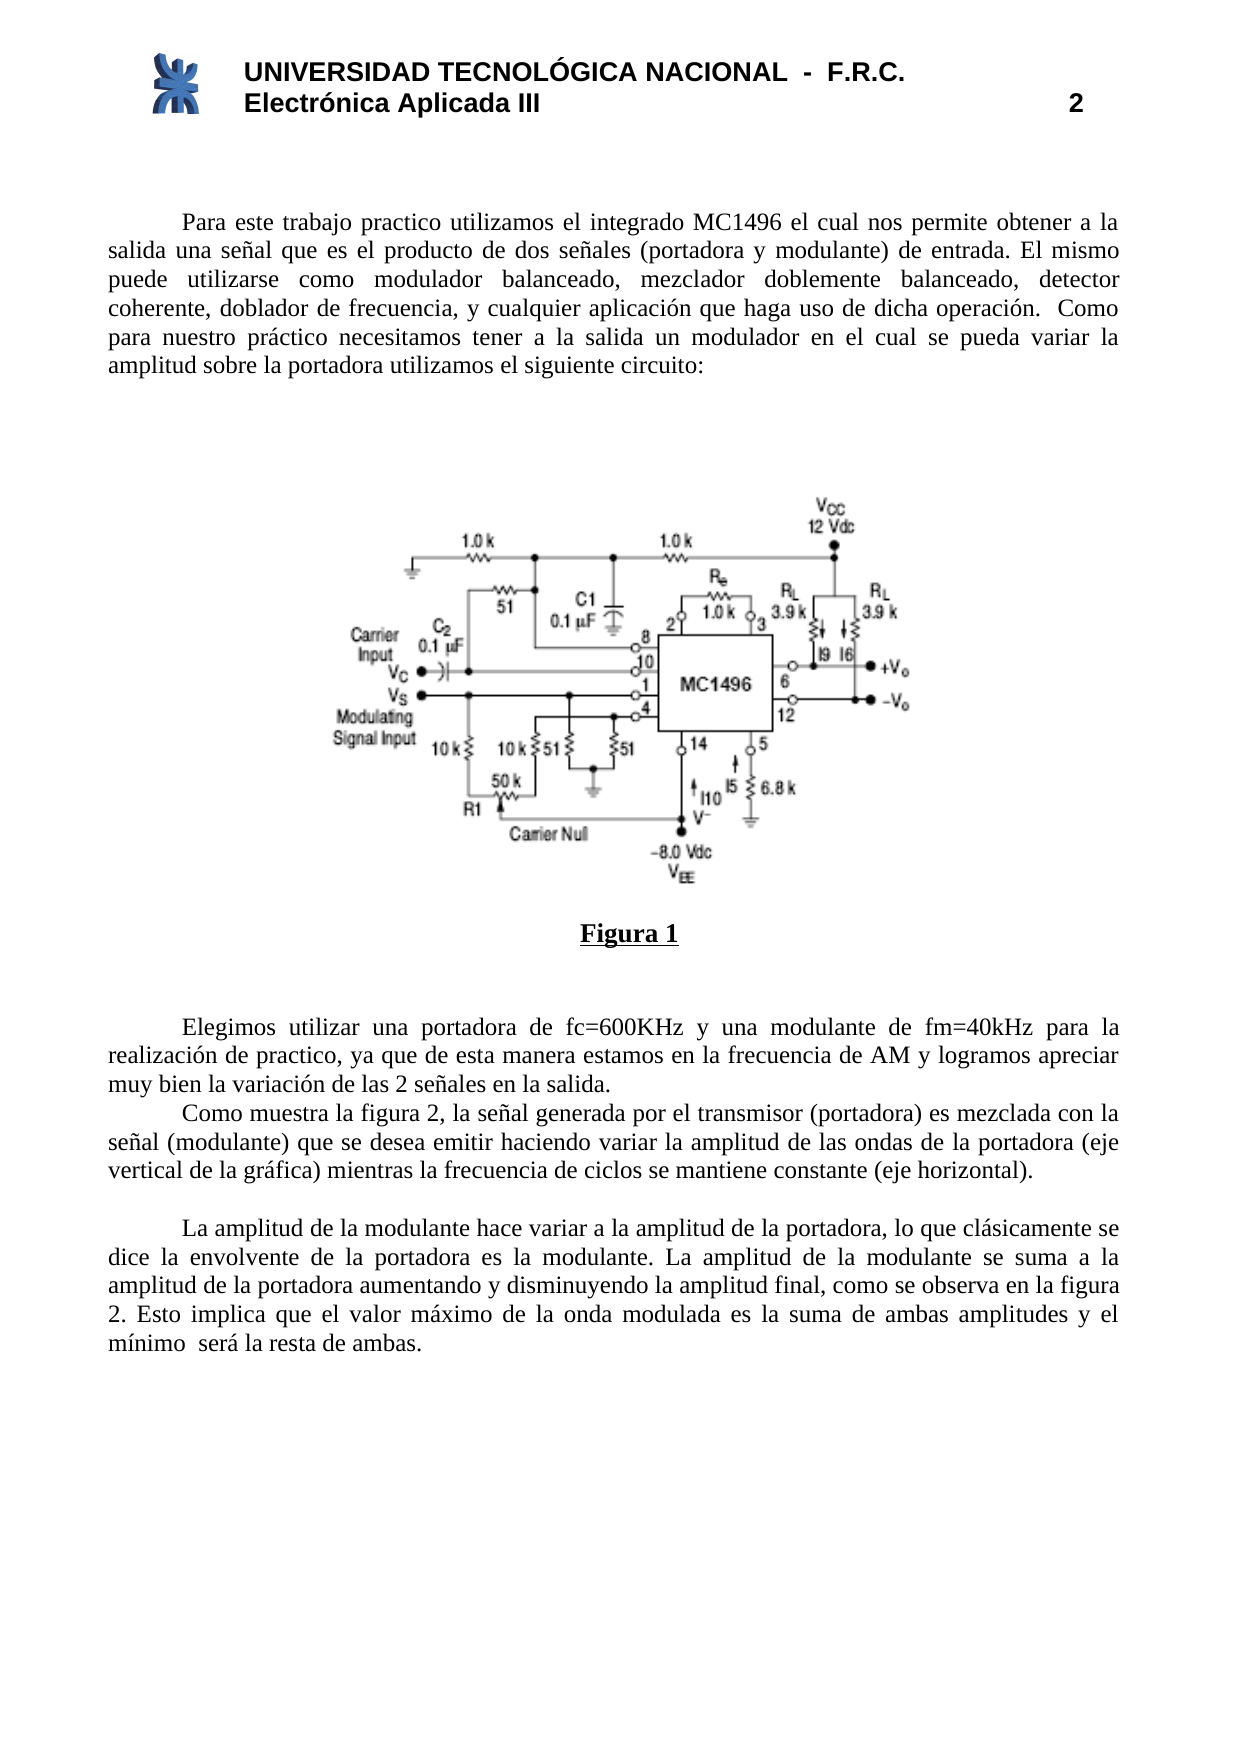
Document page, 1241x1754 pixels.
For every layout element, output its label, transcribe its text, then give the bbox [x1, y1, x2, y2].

picture [149, 53, 200, 115]
text Para este trabajo practico utilizamos el integrado MC1496 el cual nos permite obtener a la salida una señal que es el producto de dos señales (portadora y modulante) de entrada. El mismo puede utilizarse como modulador balanceado, mezclador doblemente balanceado, detector coherente, doblador de frecuencia, y cualquier aplicación que haga uso de dicha operación. Como para nuestro práctico necesitamos tener a la salida un modulador en el cual se pueda variar la amplitud sobre la portadora utilizamos el siguiente circuito: [108, 207, 1120, 379]
text Como muestra la figura 2, la señal generada por el transmisor (portadora) es mezclada con la señal (modulante) que se desea emitir haciendo variar la amplitud de las ondas de la portadora (eje vertical de la gráfica) mientras la frecuencia de ciclos se mantiene constante (eje horizontal). [108, 1098, 1120, 1184]
text Elegimos utilizar una portadora de fc=600KHz y una modulante de fm=40kHz para la realización de practico, ya que de esta manera estamos en la frecuencia de AM y logramos apreciar muy bien la variación de las 2 señales en la salida. [108, 1012, 1120, 1098]
text La amplitud de la modulante hace variar a la amplitud de la portadora, lo que clásicamente se dice la envolvente de la portadora es la modulante. La amplitud de la modulante se suma a la amplitud de la portadora aumentando y disminuyendo la amplitud final, como se observa en la figura 2. Esto implica que el valor máximo de la onda modulada es la suma de ambas amplitudes y el mínimo será la resta de ambas. [108, 1213, 1120, 1357]
